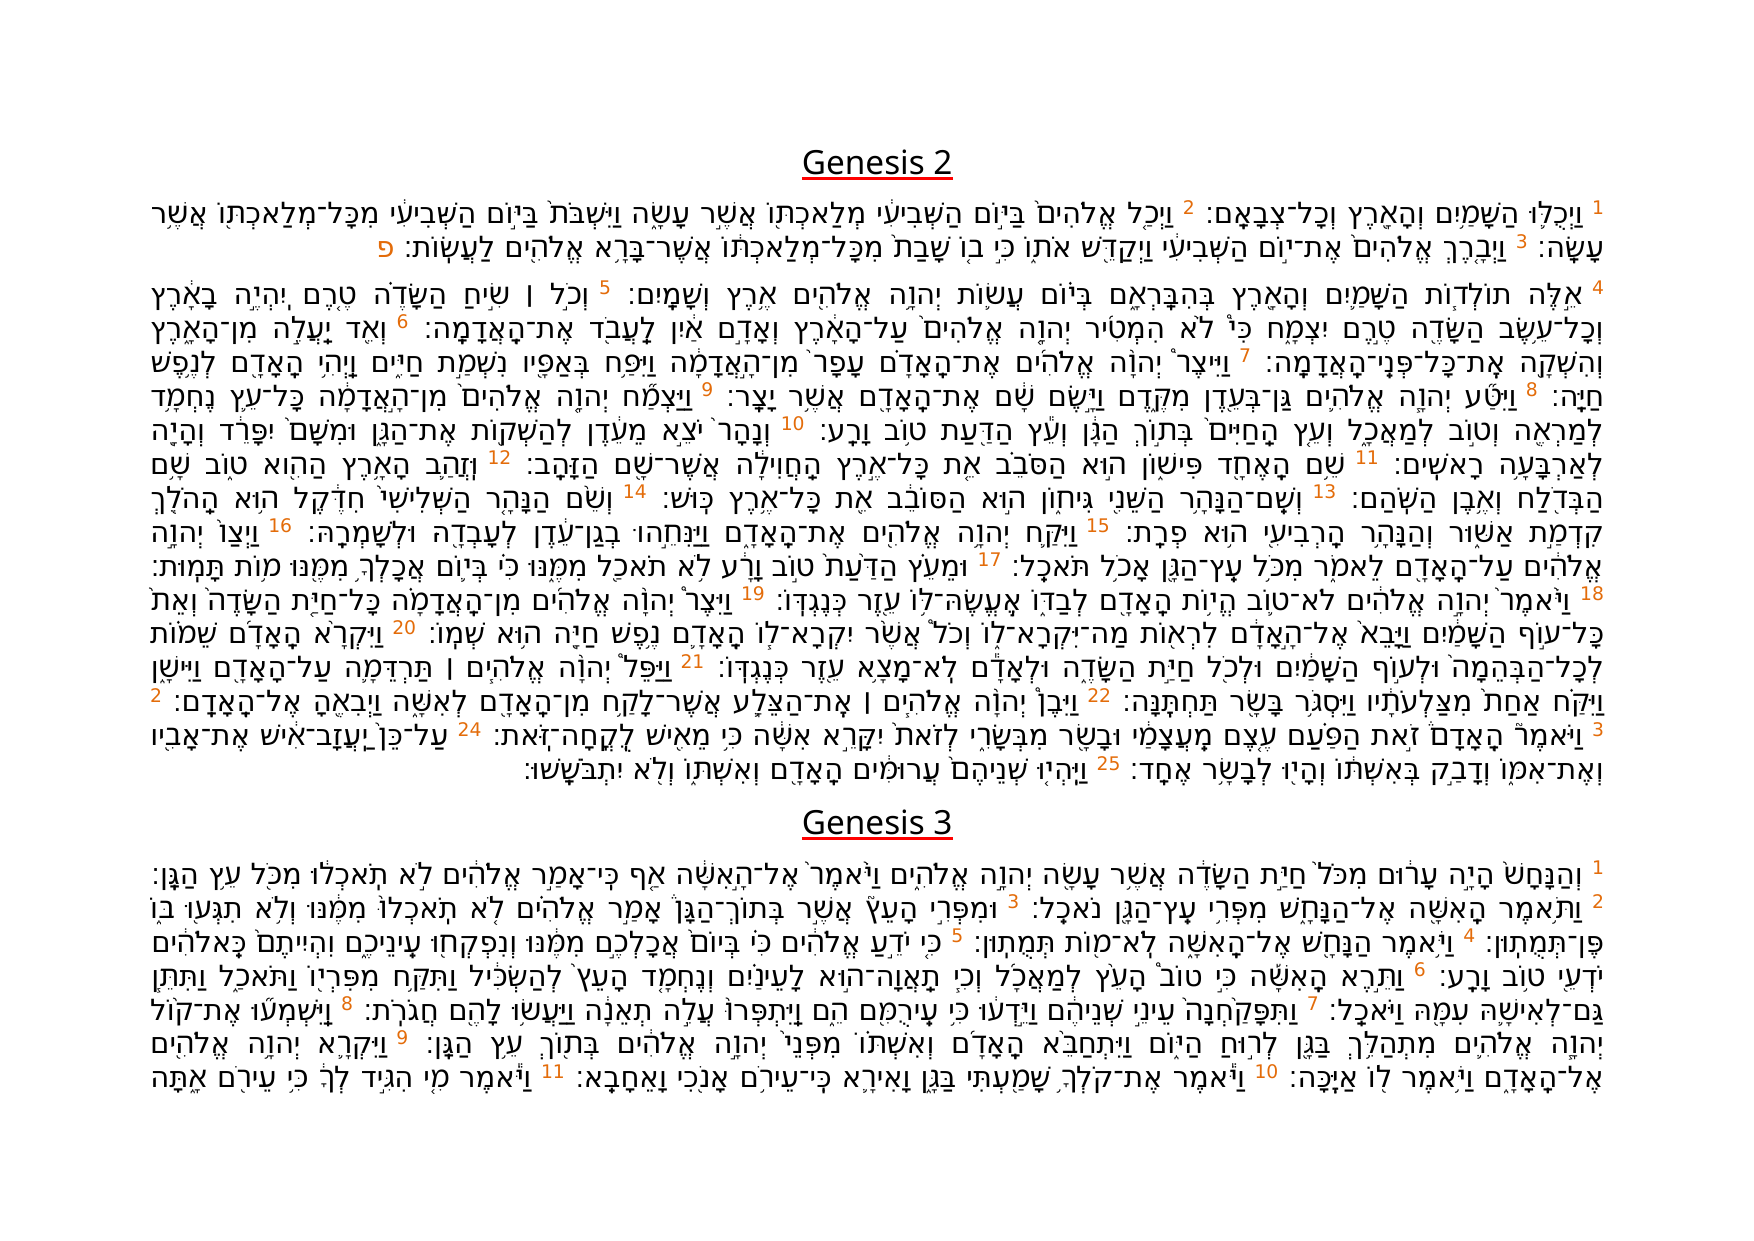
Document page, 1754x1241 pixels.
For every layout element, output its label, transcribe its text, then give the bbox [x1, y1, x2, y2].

text 4 אֵ֣לֶּה תוֹלְד֧וֹת הַשָּׁמַ֛יִם וְהָאָ֖רֶץ בְּהִבָּֽרְאָ֑ם בְּי֗וֹם עֲשׂ֛וֹת יְהוָ֥ה אֱלֹהִ֖ים אֶ֥רֶץ וְשָׁמָֽיִם׃ ‬‬‬5 וְכֹ֣ל ׀ שִׂ֣יחַ הַשָּׂדֶ֗ה טֶ֚רֶם יִֽהְיֶ֣ה בָאָ֔רֶץ וְכָל־עֵ֥שֶׂב הַשָּׂדֶ֖ה טֶ֣רֶם יִצְמָ֑ח כִּי֩ לֹ֨א הִמְטִ֜יר יְהוָ֤ה אֱלֹהִים֙ עַל־הָאָ֔רֶץ וְאָדָ֣ם אַ֔יִן לַֽעֲבֹ֖ד אֶת־הֽ͏ָאֲדָמָֽה׃ ‬‬‬6 וְאֵ֖ד יַֽעֲלֶ֣ה מִן־הָאָ֑רֶץ וְהִשְׁקָ֖ה אֶֽת־כָּל־פְּנֵֽי־הָֽאֲדָמָֽה׃ ‬‬‬7 וַיִּיצֶר֩ יְהוָ֨ה אֱלֹהִ֜ים אֶת־הָֽאָדָ֗ם עָפָר֙ מִן־הָ֣אֲדָמָ֔ה וַיִּפַּ֥ח בְּאַפָּ֖יו נִשְׁמַ֣ת חַיִּ֑ים וַֽיְהִ֥י הָֽאָדָ֖ם לְנֶ֥פֶשׁ חַיָּֽה׃ ‬‬‬8 וַיִּטַּ֞ע יְהוָ֧ה אֱלֹהִ֛ים גַּן־בְּעֵ֖דֶן מִקֶּ֑דֶם וַיָּ֣שֶׂם שָׁ֔ם אֶת־הָֽאָדָ֖ם אֲשֶׁ֥ר יָצָֽר׃ ‬‬‬‬9 וַיַּצְמַ֞ח יְהוָ֤ה אֱלֹהִים֙ מִן־הָ֣אֲדָמָ֔ה כָּל־עֵ֛ץ נֶחְמָ֥ד לְמַרְאֶ֖ה וְט֣וֹב לְמַאֲכָ֑ל וְעֵ֤ץ הַֽחַיִּים֙ בְּת֣וֹךְ הַגָּ֔ן וְעֵ֕ץ הַדַּ֖עַת ט֥וֹב וָרָֽע׃ ‬‬‬10 וְנָהָר֙ יֹצֵ֣א מֵעֵ֔דֶן לְהַשְׁק֖וֹת אֶת־הַגָּ֑ן וּמִשָּׁם֙ יִפָּרֵ֔ד וְהָיָ֖ה לְאַרְבָּעָ֥ה רָאשִֽׁים׃ ‬‬‬‬11 שֵׁ֥ם הָֽאֶחָ֖ד פִּישׁ֑וֹן ה֣וּא הַסֹּבֵ֗ב אֵ֚ת כָּל־אֶ֣רֶץ הַֽחֲוִילָ֔ה אֲשֶׁר־שָׁ֖ם הַזָּהָֽב׃ ‬‬‬12 וּֽזֲהַ֛ב הָאָ֥רֶץ הַהִ֖וא ט֑וֹב שָׁ֥ם הַבְּדֹ֖לַח וְאֶ֥בֶן הַשֹּֽׁהַם׃ ‬‬‬13 וְשֵֽׁם־הַנָּהָ֥ר הַשֵּׁנִ֖י גִּיח֑וֹן ה֣וּא הַסּוֹבֵ֔ב אֵ֖ת כָּל־אֶ֥רֶץ כּֽוּשׁ׃ ‬‬‬14 וְשֵׁ֨ם הַנָּהָ֤ר הַשְּׁלִישִׁי֙ חִדֶּ֔קֶל ה֥וּא הַֽהֹלֵ֖ךְ קִדְמַ֣ת אַשּׁ֑וּר וְהַנָּהָ֥ר הָֽרְבִיעִ֖י ה֥וּא פְרָֽת׃ ‬‬‬15 וַיִּקַּ֛ח יְהוָ֥ה אֱלֹהִ֖ים אֶת־הָֽאָדָ֑ם וַיַּנִּחֵ֣הוּ בְגַן־עֵ֔דֶן לְעָבְדָ֖הּ וּלְשָׁמְרָֽהּ׃ ‬‬‬16 וַיְצַו֙ יְהוָ֣ה אֱלֹהִ֔ים עַל־הָֽאָדָ֖ם לֵאמֹ֑ר מִכֹּ֥ל עֵֽץ־הַגָּ֖ן אָכֹ֥ל תֹּאכֵֽל׃ ‬‬‬17 וּמֵעֵ֗ץ הַדַּ֙עַת֙ ט֣וֹב וָרָ֔ע לֹ֥א תֹאכַ֖ל מִמֶּ֑נּוּ כִּ֗י בְּי֛וֹם אֲכָלְךָ֥ מִמֶּ֖נּוּ מ֥וֹת תָּמֽוּת׃ ‬‬‬18 וַיֹּ֙אמֶר֙ יְהוָ֣ה אֱלֹהִ֔ים לֹא־ט֛וֹב הֱי֥וֹת הָֽאָדָ֖ם לְבַדּ֑וֹ אֽ͏ֶעֱשֶׂהּ־לּ֥וֹ עֵ֖זֶר כְּנֶגְדּֽוֹ׃ ‬‬‬19 וַיִּצֶר֩ יְהוָ֨ה אֱלֹהִ֜ים מִן־הָֽאֲדָמָ֗ה כָּל־חַיַּ֤ת הַשָּׂדֶה֙ וְאֵת֙ כָּל־ע֣וֹף הַשָּׁמַ֔יִם וַיָּבֵא֙ אֶל־הָ֣אָדָ֔ם לִרְא֖וֹת מַה־יִּקְרָא־ל֑וֹ וְכֹל֩ אֲשֶׁ֨ר יִקְרָא־ל֧וֹ הֽ͏ָאָדָ֛ם נֶ֥פֶשׁ חַיָּ֖ה ה֥וּא שְׁמֽוֹ׃ ‬‬‬20 וַיִּקְרָ֨א הָֽאָדָ֜ם שֵׁמ֗וֹת לְכָל־הַבְּהֵמָה֙ וּלְע֣וֹף הַשָּׁמַ֔יִם וּלְכֹ֖ל חַיַּ֣ת הַשָּׂדֶ֑ה וּלְאָדָ֕ם לֹֽא־מָצָ֥א עֵ֖זֶר כְּנֶגְדּֽוֹ׃ ‬‬‬21 וַיַּפֵּל֩ יְהוָ֨ה אֱלֹהִ֧ים ׀ תַּרְדֵּמָ֛ה עַל־הָאָדָ֖ם וַיִּישָׁ֑ן וַיִּקַּ֗ח אַחַת֙ מִצַּלְעֹתָ֔יו וַיִּסְגֹּ֥ר בָּשָׂ֖ר תַּחְתֶּֽנָּה׃ ‬‬‬22 וַיִּבֶן֩ יְהוָ֨ה אֱלֹהִ֧ים ׀ אֶֽת־הַצֵּלָ֛ע אֲשֶׁר־לָקַ֥ח מִן־הָֽאָדָ֖ם לְאִשָּׁ֑ה וַיְבִאֶ֖הָ אֶל־הֽ͏ָאָדָֽם׃ ‬‬‬23 וַיֹּאמֶר֮ הֽ͏ָאָדָם֒ זֹ֣את הַפַּ֗עַם עֶ֚צֶם מֵֽעֲצָמַ֔י וּבָשָׂ֖ר מִבְּשָׂרִ֑י לְזֹאת֙ יִקָּרֵ֣א אִשָּׁ֔ה כִּ֥י מֵאִ֖ישׁ לֻֽקֳחָה־זֹּֽאת׃ ‬‬‬24 עַל־כֵּן֙ יֽ͏ַעֲזָב־אִ֔ישׁ אֶת־אָבִ֖יו וְאֶת־אִמּ֑וֹ וְדָבַ֣ק בְּאִשְׁתּ֔וֹ וְהָי֖וּ לְבָשָׂ֥ר אֶחָֽד׃ ‬‬‬25 וַיִּֽהְי֤וּ שְׁנֵיהֶם֙ עֲרוּמִּ֔ים הָֽאָדָ֖ם וְאִשְׁתּ֑וֹ וְלֹ֖א יִתְבֹּשָֽׁשׁוּ׃ ‬‬‬‬‬‬‬‬‬‬‬‬‬‬‬‬‬‬‬‬‬‬‬‬‬ [150, 277, 1604, 787]
text 1 וַיְכֻלּ֛וּ הַשָּׁמַ֥יִם וְהָאָ֖רֶץ וְכָל־צְבָאָֽם׃ 2 וַיְכַ֤ל אֱלֹהִים֙ בַּיּ֣וֹם הַשְּׁבִיעִ֔י מְלַאכְתּ֖וֹ אֲשֶׁ֣ר עָשָׂ֑ה וַיִּשְׁבֹּת֙ בַּיּ֣וֹם הַשְּׁבִיעִ֔י מִכָּל־מְלַאכְתּ֖וֹ אֲשֶׁ֥ר עָשָֽׂה׃ ‬‬‬3 וַיְבָ֤רֶךְ אֱלֹהִים֙ אֶת־י֣וֹם הַשְּׁבִיעִ֔י וַיְקַדֵּ֖שׁ אֹת֑וֹ כִּ֣י ב֤וֹ שָׁבַת֙ מִכָּל־מְלַאכְתּ֔וֹ אֲשֶׁר־בָּרָ֥א אֱלֹהִ֖ים לַעֲשֽׂוֹת׃ פ ‬‬‬‬‬ [150, 197, 1604, 265]
text Genesis 2 [150, 139, 1604, 184]
text Genesis 3 [150, 799, 1604, 844]
text 1 וְהַנָּחָשׁ֙ הָיָ֣ה עָר֔וּם מִכֹּל֙ חַיַּ֣ת הַשָּׂדֶ֔ה אֲשֶׁ֥ר עָשָׂ֖ה יְהוָ֣ה אֱלֹהִ֑ים וַיֹּ֙אמֶר֙ אֶל־הָ֣אִשָּׁ֔ה אַ֚ף כִּֽי־אָמַ֣ר אֱלֹהִ֔ים לֹ֣א תֹֽאכְל֔וּ מִכֹּ֖ל עֵ֥ץ הַגָּֽן׃ 2 וַתֹּ֥אמֶר הָֽאִשָּׁ֖ה אֶל־הַנָּחָ֑שׁ מִפְּרִ֥י עֵֽץ־הַגָּ֖ן נֹאכֵֽל׃ ‬‬‬3 וּמִפְּרִ֣י הָעֵץ֮ אֲשֶׁ֣ר בְּתוֹךְ־הַגָּן֒ אָמַ֣ר אֱלֹהִ֗ים לֹ֤א תֹֽאכְלוּ֙ מִמֶּ֔נּוּ וְלֹ֥א תִגְּע֖וּ בּ֑וֹ פֶּן־תְּמֻתֽוּן׃ ‬‬‬4 וַיֹּ֥אמֶר הַנָּחָ֖שׁ אֶל־הָֽאִשָּׁ֑ה לֹֽא־מ֖וֹת תְּמֻתֽוּן׃ ‬‬‬5 כִּ֚י יֹדֵ֣עַ אֱלֹהִ֔ים כִּ֗י בְּיוֹם֙ אֲכָלְכֶ֣ם מִמֶּ֔נּוּ וְנִפְקְח֖וּ עֵֽינֵיכֶ֑ם וִהְיִיתֶם֙ כֵּֽאלֹהִ֔ים יֹדְעֵ֖י ט֥וֹב וָרָֽע׃ ‬‬‬6 וַתֵּ֣רֶא הָֽאִשָּׁ֡ה כִּ֣י טוֹב֩ הָעֵ֨ץ לְמַאֲכָ֜ל וְכִ֧י תַֽאֲוָה־ה֣וּא לָעֵינַ֗יִם וְנֶחְמָ֤ד הָעֵץ֙ לְהַשְׂכִּ֔יל וַתִּקַּ֥ח מִפִּרְי֖וֹ וַתֹּאכַ֑ל וַתִּתֵּ֧ן גַּם־לְאִישָׁ֛הּ עִמָּ֖הּ וַיֹּאכַֽל׃ ‬‬‬7 וַתִּפָּקַ֙חְנָה֙ עֵינֵ֣י שְׁנֵיהֶ֔ם וַיֵּ֣דְע֔וּ כִּ֥י עֵֽירֻמִּ֖ם הֵ֑ם וַֽיִּתְפְּרוּ֙ עֲלֵ֣ה תְאֵנָ֔ה וַיַּעֲשׂ֥וּ לָהֶ֖ם חֲגֹרֹֽת׃ ‬‬‬8 וַֽיִּשְׁמְע֞וּ אֶת־ק֨וֹל יְהוָ֧ה אֱלֹהִ֛ים מִתְהַלֵּ֥ךְ בַּגָּ֖ן לְר֣וּחַ הַיּ֑וֹם וַיִּתְחַבֵּ֨א הָֽאָדָ֜ם וְאִשְׁתּ֗וֹ מִפְּנֵי֙ יְהוָ֣ה אֱלֹהִ֔ים בְּת֖וֹךְ עֵ֥ץ הַגָּֽן׃ ‬‬‬9 וַיִּקְרָ֛א יְהוָ֥ה אֱלֹהִ֖ים אֶל־הָֽאָדָ֑ם וַיֹּ֥אמֶר ל֖וֹ אַיֶּֽכָּה׃ ‬‬‬10 וַיֹּ֕אמֶר אֶת־קֹלְךָ֥ שָׁמַ֖עְתִּי בַּגָּ֑ן וָאִירָ֛א כִּֽי־עֵירֹ֥ם אָנֹ֖כִי וָאֵחָבֵֽא׃ ‬‬‬11 וַיֹּ֕אמֶר מִ֚י הִגִּ֣יד לְךָ֔ כִּ֥י עֵירֹ֖ם אָ֑תָּה הֲמִן־הָעֵ֗ץ אֲשֶׁ֧ר צִוִּיתִ֛יךָ לְבִלְתִּ֥י אֲכָל־מִמֶּ֖נּוּ אָכָֽלְתָּ׃ ‬‬‬12 וַיֹּ֖אמֶר הָֽאָדָ֑ם הָֽאִשָּׁה֙ אֲשֶׁ֣ר נָתַ֣תָּה עִמָּדִ֔י הִ֛וא נָֽתְנָה־לִּ֥י מִן־הָעֵ֖ץ וָאֹכֵֽל׃ ‬‬‬13 וַיֹּ֨אמֶר יְהוָ֧ה אֱלֹהִ֛ים לָאִשָּׁ֖ה מַה־זֹּ֣את עָשִׂ֑ית וַתֹּ֙אמֶר֙ הָֽאִשָּׁ֔ה הַנָּחָ֥שׁ הִשִּׁיאַ֖נִי וָאֹכֵֽל׃ ‬‬‬14 וַיֹּאמֶר֩ יְהֹוָ֨ה אֱלֹהִ֥ים ׀ אֶֽל־הַנָּחָשׁ֮ כִּ֣י עָשִׂ֣יתָ זֹּאת֒ אָר֤וּר אַתָּה֙ מִכָּל־הַבְּהֵמָ֔ה וּמִכֹּ֖ל חַיַּ֣ת הַשָּׂדֶ֑ה עַל־גְּחֹנְךָ֣ תֵלֵ֔ךְ וְעָפָ֥ר תֹּאכַ֖ל כָּל־יְמֵ֥י חַיֶּֽיךָ׃ ‬‬‬15 וְאֵיבָ֣ה ׀ אָשִׁ֗ית בֵּֽינְךָ֙ וּבֵ֣ין הָֽאִשָּׁ֔ה וּבֵ֥ין זַרְעֲךָ֖ וּבֵ֣ין זַרְעָ֑הּ ה֚וּא יְשׁוּפְךָ֣ רֹ֔אשׁ וְאַתָּ֖ה תְּשׁוּפֶ֥נּוּ עָקֵֽב׃ ס ‬‬‬16 אֶֽל־הָאִשָּׁ֣ה אָמַ֗ר הַרְבָּ֤ה אַרְבֶּה֙ עִצְּבוֹנֵ֣ךְ וְהֵֽרֹנֵ֔ךְ בְּעֶ֖צֶב תֵּֽלְדִ֣י בָנִ֑ים וְאֶל־אִישֵׁךְ֙ תְּשׁ֣וּקָתֵ֔ךְ וְה֖וּא יִמְשָׁל־בָּֽךְ׃ ס ‬‬‬17 וּלְאָדָ֣ם אָמַ֗ר כִּֽי־שָׁמַעְתָּ֮ לְק֣וֹל אִשְׁתֶּךָ֒ וַתֹּ֙אכַל֙ מִן־הָעֵ֔ץ אֲשֶׁ֤ר צִוִּיתִ֙יךָ֙ לֵאמֹ֔ר לֹ֥א תֹאכַ֖ל מִמֶּ֑נּוּ אֲרוּרָ֤ה הָֽאֲדָמָה֙ בַּֽעֲבוּרֶ֔ךָ בְּעִצָּבוֹן֙ תֹּֽאכֲלֶ֔נָּה כֹּ֖ל יְמֵ֥י חַיֶּֽיךָ׃ ‬‬‬18 וְק֥וֹץ וְדַרְדַּ֖ר תַּצְמִ֣יחַֽ לָ֑ךְ וְאָכַלְתָּ֖ אֶת־עֵ֥שֶׂב הַשָּׂדֶֽה׃ ‬‬‬19 בְּזֵעַ֤ת אַפֶּ֙יךָ֙ תֹּ֣אכַל לֶ֔חֶם עַ֤ד שֽׁוּבְךָ֙ אֶל־הָ֣אֲדָמָ֔ה כִּ֥י מִמֶּ֖נָּה לֻקָּ֑חְתָּ כִּֽי־עָפָ֣ר אַ֔תָּה וְאֶל־עָפָ֖ר תָּשֽׁוּב׃ ‬‬‬20 וַיִּקְרָ֧א הָֽאָדָ֛ם שֵׁ֥ם אִשְׁתּ֖וֹ חַוָּ֑ה כִּ֛י הִ֥וא הָֽיְתָ֖ה אֵ֥ם כָּל־חָֽי׃ ‬‬‬21 וַיַּעַשׂ֩ יְהוָ֨ה אֱלֹהִ֜ים לְאָדָ֧ם וּלְאִשְׁתּ֛וֹ כָּתְנ֥וֹת ע֖וֹר וַיַּלְבִּשֵֽׁם׃ פ ‬‬‬‬‬‬‬‬‬‬‬‬‬‬‬‬‬‬‬‬‬‬‬ [150, 857, 1604, 1095]
